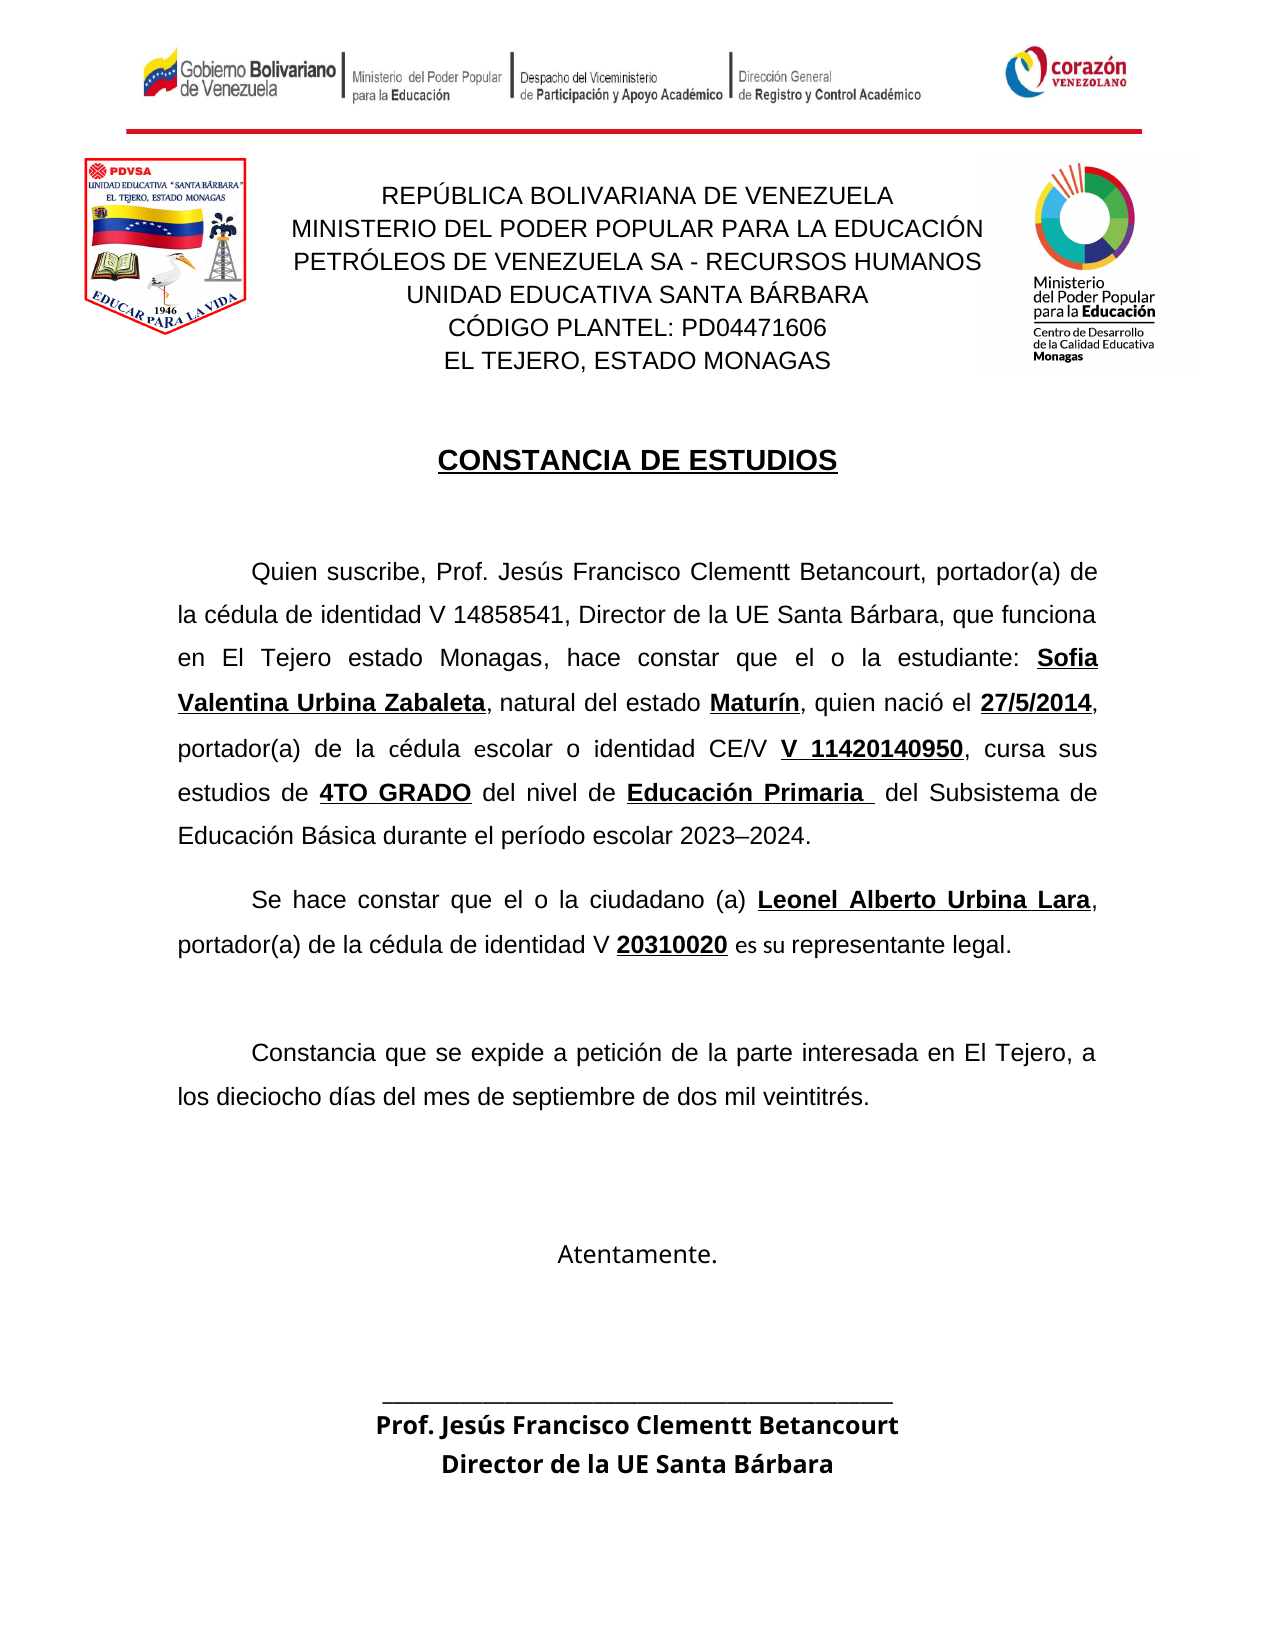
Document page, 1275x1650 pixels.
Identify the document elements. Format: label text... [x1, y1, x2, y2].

text ______________________________________________ [177, 1373, 1098, 1407]
picture [126, 11, 1142, 134]
text Atentamente. [177, 1237, 1098, 1271]
picture [978, 153, 1200, 377]
subtitle PETRÓLEOS DE VENEZUELA SA - RECURSOS HUMANOS [252, 247, 978, 275]
text EL TEJERO, ESTADO MONAGAS [177, 346, 978, 374]
text Prof. Jesús Francisco Clementt Betancourt [177, 1407, 1098, 1441]
text CÓDIGO PLANTEL: PD04471606 [177, 313, 978, 341]
subtitle CONSTANCIA DE ESTUDIOS [177, 443, 1098, 476]
text Se hace constar que el o la ciudadano (a) Leonel Alberto Urbina Lara, portador(a) de la cédula de identidad V 20310020 es su representante legal. [177, 885, 1098, 959]
picture [79, 158, 252, 335]
text UNIDAD EDUCATIVA SANTA BÁRBARA [252, 280, 978, 308]
text Quien suscribe, Prof. Jesús Francisco Clementt Betancourt, portador(a) de la cédula de identidad V 14858541, Director de la UE Santa Bárbara, que funciona en El Tejero estado Monagas, hace constar que el o la estudiante: Sofia Valentina Urbina Zabaleta, natural del estado Maturín, quien nació el 27/5/2014, portador(a) de la cédula escolar o identidad CE/V V 11420140950, cursa sus estudios de 4TO GRADO del nivel de Educación Primaria del Subsistema de Educación Básica durante el período escolar 2023–2024. [177, 557, 1098, 849]
text Constancia que se expide a petición de la parte interesada en El Tejero, a los dieciocho días del mes de septiembre de dos mil veintitrés. [177, 1038, 1098, 1110]
text Director de la UE Santa Bárbara [177, 1447, 1098, 1481]
subtitle MINISTERIO DEL PODER POPULAR PARA LA EDUCACIÓN [252, 214, 978, 242]
subtitle REPÚBLICA BOLIVARIANA DE VENEZUELA [252, 181, 978, 209]
